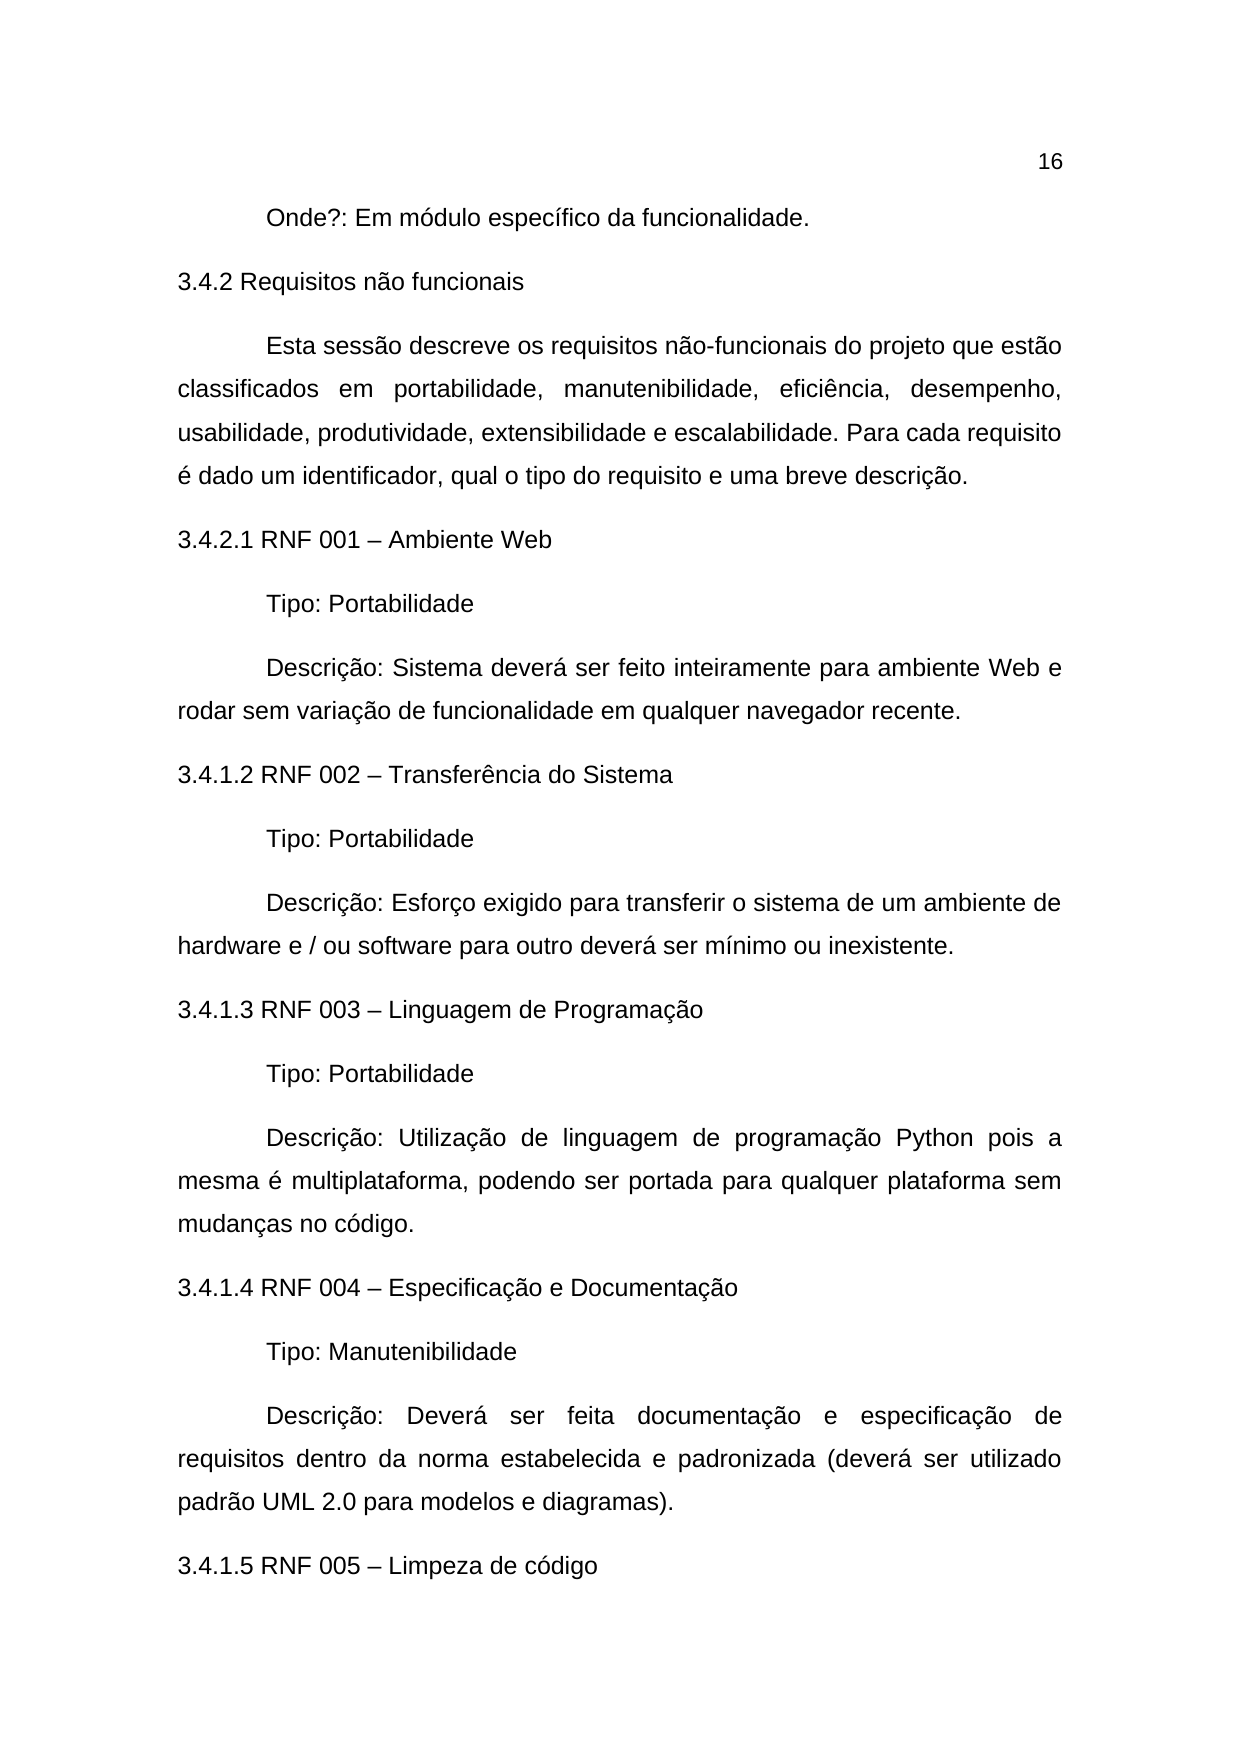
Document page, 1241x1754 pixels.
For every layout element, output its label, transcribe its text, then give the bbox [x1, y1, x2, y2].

text 3.4.1.2 RNF 002 – Transferência do Sistema [177, 760, 1063, 788]
text 3.4.1.3 RNF 003 – Linguagem de Programação [177, 995, 1063, 1023]
text Tipo: Manutenibilidade [177, 1337, 1063, 1366]
text 3.4.2.1 RNF 001 – Ambiente Web [177, 525, 1063, 553]
text Descrição: Deverá ser feita documentação e especificação de requisitos dentro da norma estabelecida e padronizada (deverá ser utilizado padrão UML 2.0 para modelos e diagramas). [177, 1401, 1063, 1516]
text Onde?: Em módulo específico da funcionalidade. [177, 203, 1063, 232]
text 3.4.1.5 RNF 005 – Limpeza de código [177, 1551, 1063, 1580]
text 3.4.2 Requisitos não funcionais [177, 267, 1063, 296]
text Tipo: Portabilidade [177, 824, 1063, 852]
text Esta sessão descreve os requisitos não-funcionais do projeto que estão classificados em portabilidade, manutenibilidade, eficiência, desempenho, usabilidade, produtividade, extensibilidade e escalabilidade. Para cada requisito é dado um identificador, qual o tipo do requisito e uma breve descrição. [177, 331, 1063, 489]
text Descrição: Esforço exigido para transferir o sistema de um ambiente de hardware e / ou software para outro deverá ser mínimo ou inexistente. [177, 888, 1063, 959]
text Tipo: Portabilidade [177, 589, 1063, 617]
text Descrição: Sistema deverá ser feito inteiramente para ambiente Web e rodar sem variação de funcionalidade em qualquer navegador recente. [177, 653, 1063, 724]
text 3.4.1.4 RNF 004 – Especificação e Documentação [177, 1273, 1063, 1302]
text Tipo: Portabilidade [177, 1059, 1063, 1087]
text Descrição: Utilização de linguagem de programação Python pois a mesma é multiplataforma, podendo ser portada para qualquer plataforma sem mudanças no código. [177, 1123, 1063, 1238]
